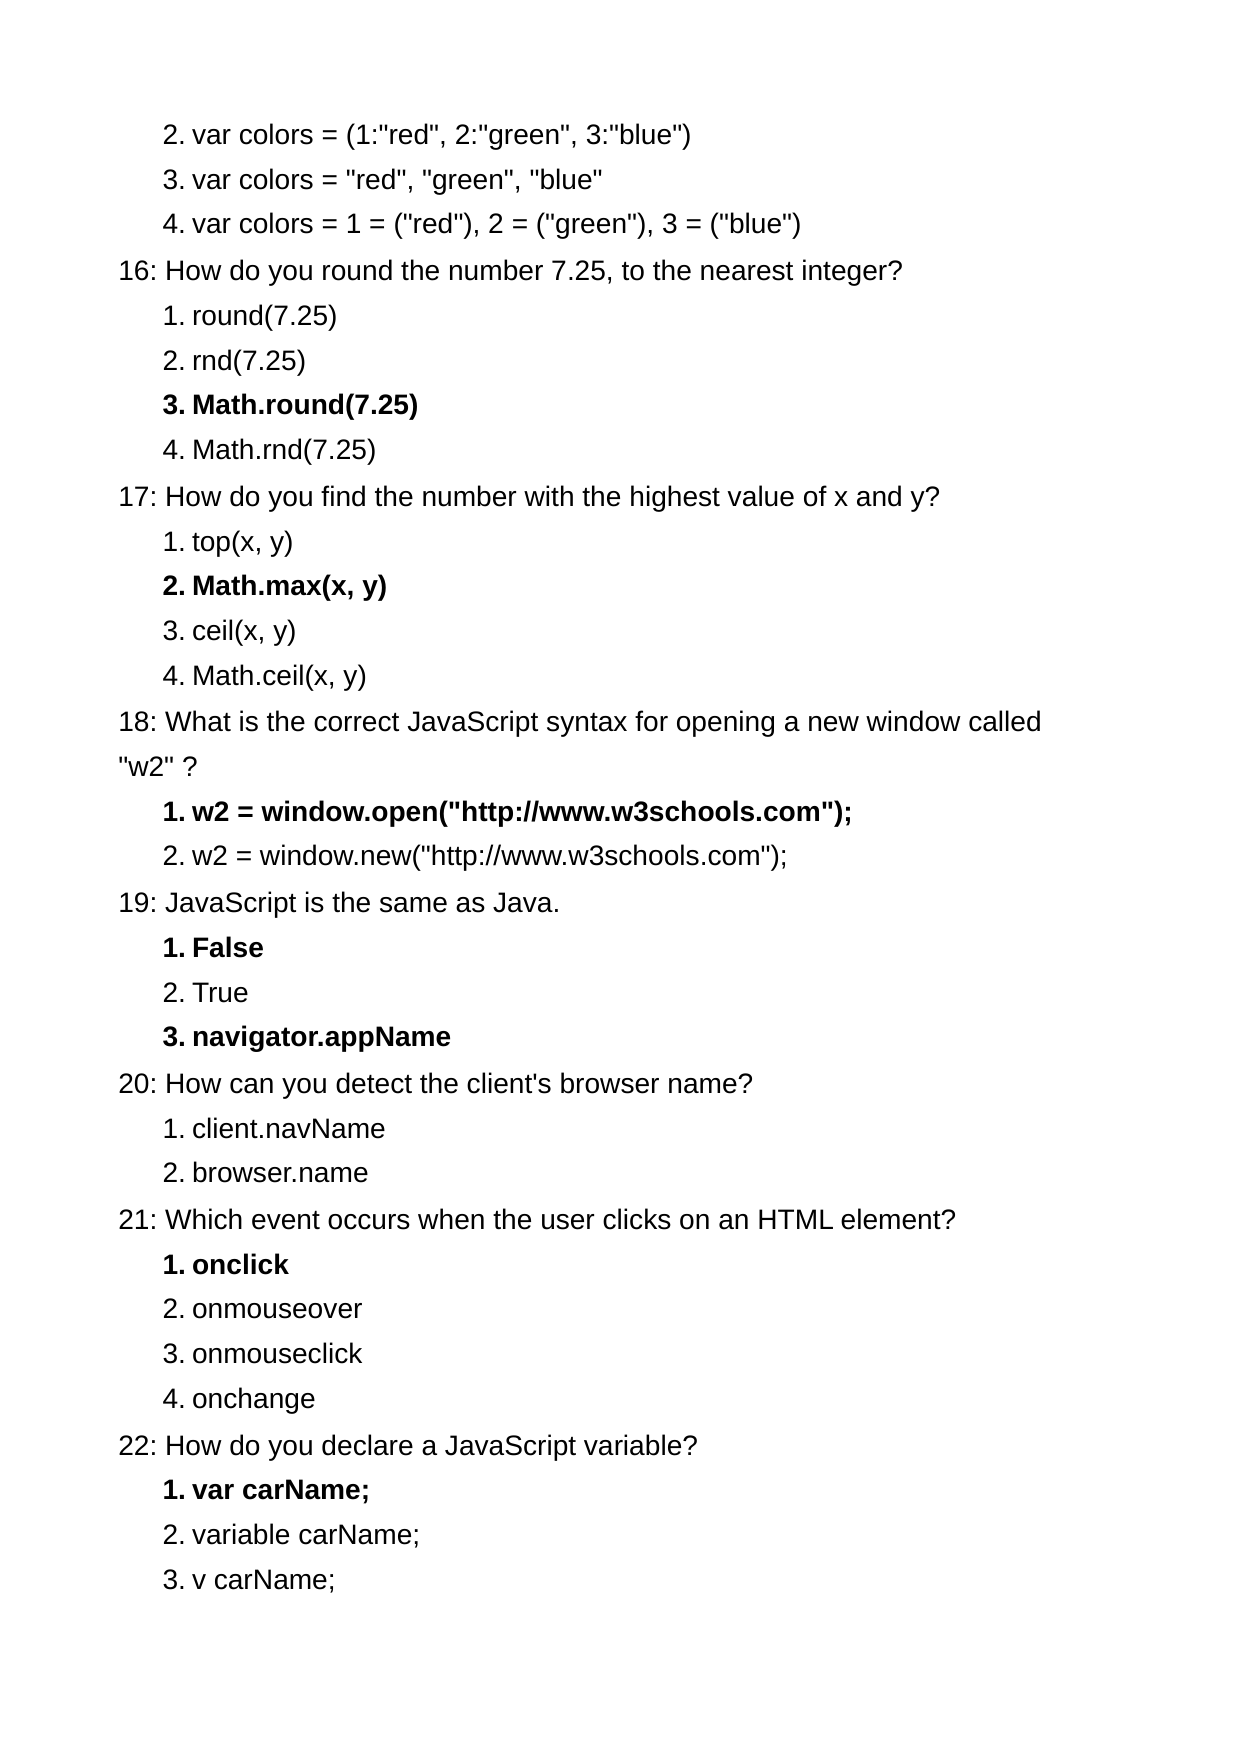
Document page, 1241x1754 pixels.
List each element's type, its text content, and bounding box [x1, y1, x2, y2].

list w2 = window.new("http://www.w3schools.com"); [162, 839, 1122, 872]
list var colors = "red", "green", "blue" [162, 163, 1122, 195]
text 18: What is the correct JavaScript syntax for opening a new window called "w2" ? [118, 705, 1122, 782]
list w2 = window.open("http://www.w3schools.com"); [162, 795, 1122, 827]
list round(7.25) [162, 299, 1122, 331]
text 22: How do you declare a JavaScript variable? [118, 1429, 1122, 1461]
list onclick [162, 1248, 1122, 1280]
text 20: How can you detect the client's browser name? [118, 1067, 1122, 1099]
text 16: How do you round the number 7.25, to the nearest integer? [118, 254, 1122, 287]
list top(x, y) [162, 524, 1122, 557]
list True [162, 976, 1122, 1008]
list Math.round(7.25) [162, 388, 1122, 421]
text 17: How do you find the number with the highest value of x and y? [118, 480, 1122, 512]
list Math.ceil(x, y) [162, 658, 1122, 691]
list variable carName; [162, 1518, 1122, 1550]
list ceil(x, y) [162, 614, 1122, 646]
list var colors = 1 = ("red"), 2 = ("green"), 3 = ("blue") [162, 207, 1122, 240]
text 19: JavaScript is the same as Java. [118, 886, 1122, 918]
list var colors = (1:"red", 2:"green", 3:"blue") [162, 118, 1122, 151]
list Math.rnd(7.25) [162, 433, 1122, 465]
text 21: Which event occurs when the user clicks on an HTML element? [118, 1203, 1122, 1236]
list navigator.appName [162, 1020, 1122, 1053]
list client.navName [162, 1112, 1122, 1144]
list False [162, 931, 1122, 963]
list rnd(7.25) [162, 344, 1122, 376]
list onchange [162, 1382, 1122, 1414]
list browser.name [162, 1156, 1122, 1189]
list var carName; [162, 1473, 1122, 1506]
list onmouseover [162, 1292, 1122, 1325]
list v carName; [162, 1563, 1122, 1595]
list onmouseclick [162, 1337, 1122, 1369]
list Math.max(x, y) [162, 569, 1122, 602]
